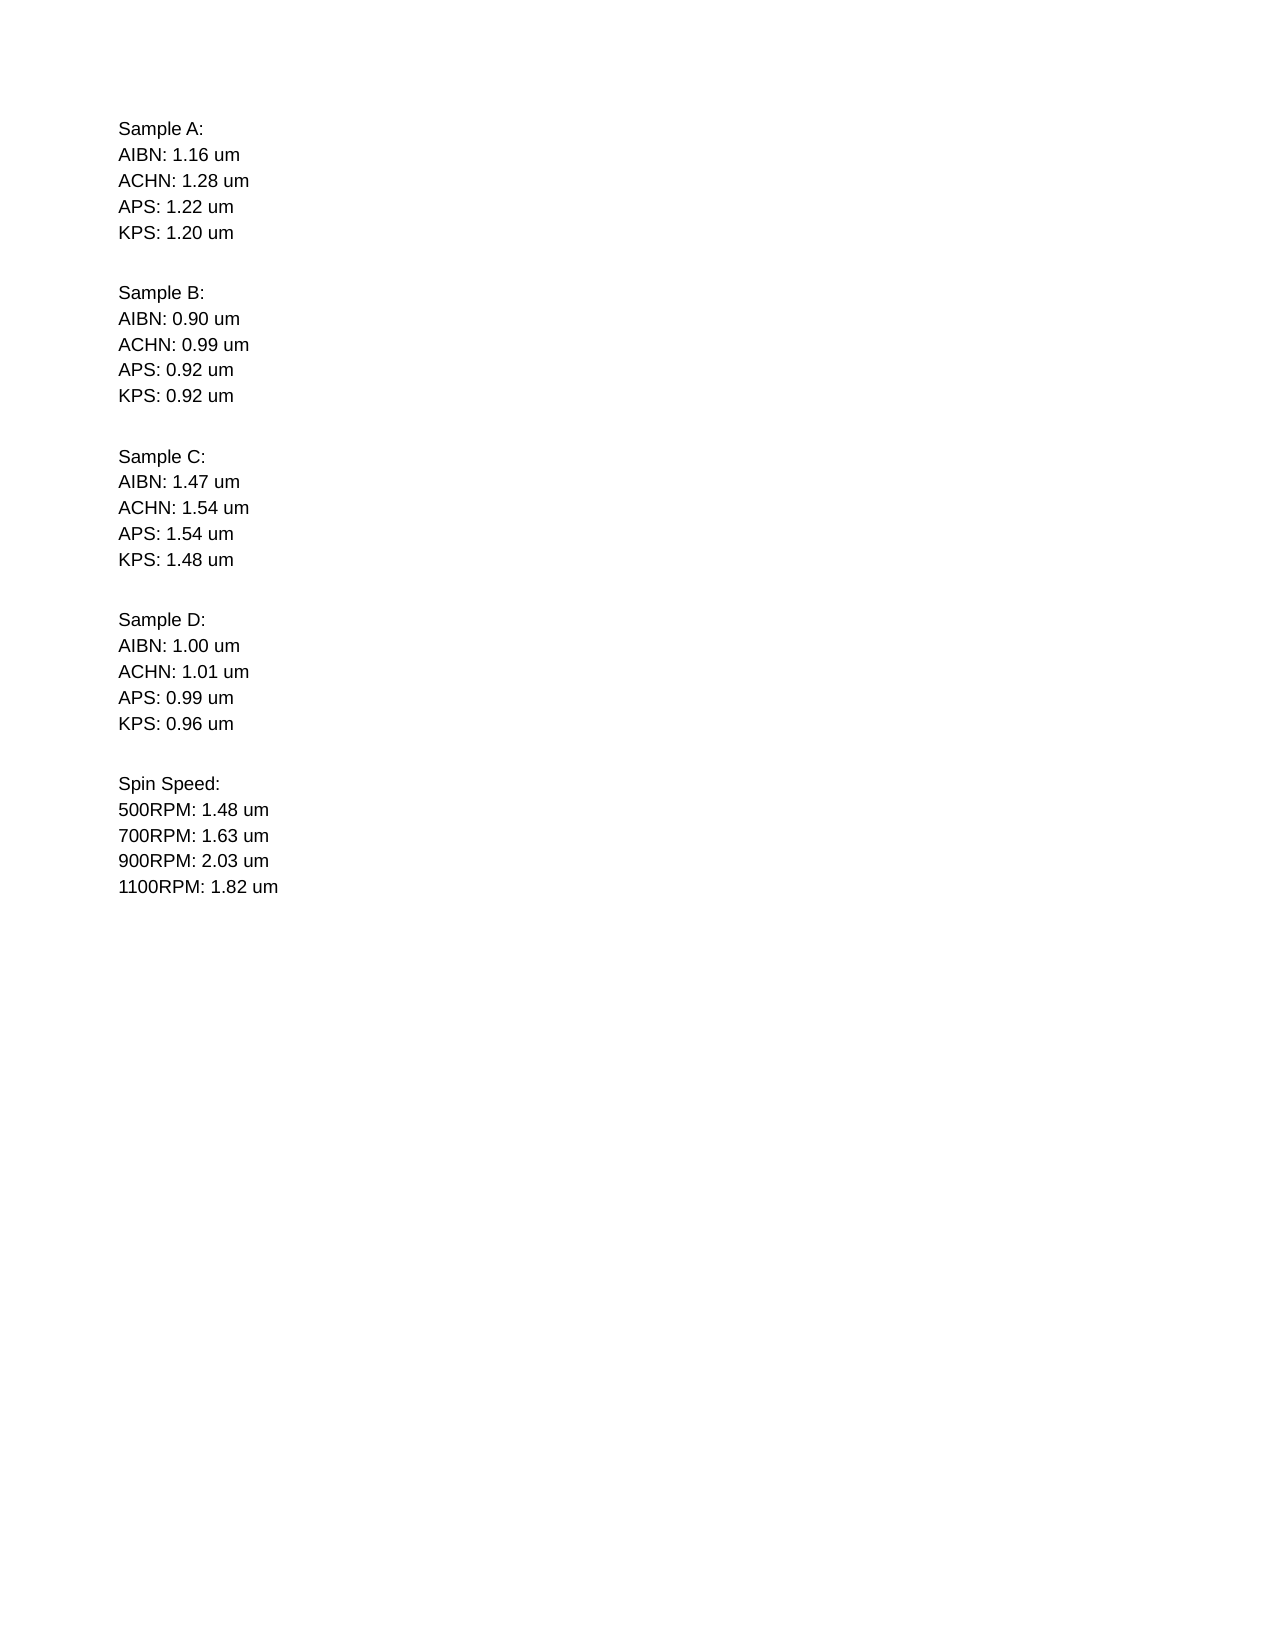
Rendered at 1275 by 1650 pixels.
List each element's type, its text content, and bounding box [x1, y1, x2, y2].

text AIBN: 1.16 um [118, 144, 1157, 166]
text APS: 1.54 um [118, 523, 1157, 544]
text AIBN: 1.00 um [118, 635, 1157, 656]
text Sample A: [118, 118, 1157, 140]
text ACHN: 1.54 um [118, 497, 1157, 519]
text Sample B: [118, 282, 1157, 303]
text Sample D: [118, 609, 1157, 631]
text 500RPM: 1.48 um [118, 798, 1157, 820]
text APS: 1.22 um [118, 196, 1157, 217]
text APS: 0.99 um [118, 687, 1157, 708]
text KPS: 1.48 um [118, 549, 1157, 570]
text Spin Speed: [118, 773, 1157, 794]
text KPS: 0.96 um [118, 712, 1157, 734]
text AIBN: 0.90 um [118, 308, 1157, 329]
text ACHN: 1.28 um [118, 170, 1157, 191]
text KPS: 1.20 um [118, 221, 1157, 243]
text AIBN: 1.47 um [118, 471, 1157, 493]
text 700RPM: 1.63 um [118, 824, 1157, 846]
text 1100RPM: 1.82 um [118, 876, 1157, 898]
text KPS: 0.92 um [118, 385, 1157, 407]
text ACHN: 0.99 um [118, 333, 1157, 355]
text Sample C: [118, 445, 1157, 467]
text ACHN: 1.01 um [118, 661, 1157, 682]
text APS: 0.92 um [118, 359, 1157, 381]
text 900RPM: 2.03 um [118, 850, 1157, 872]
